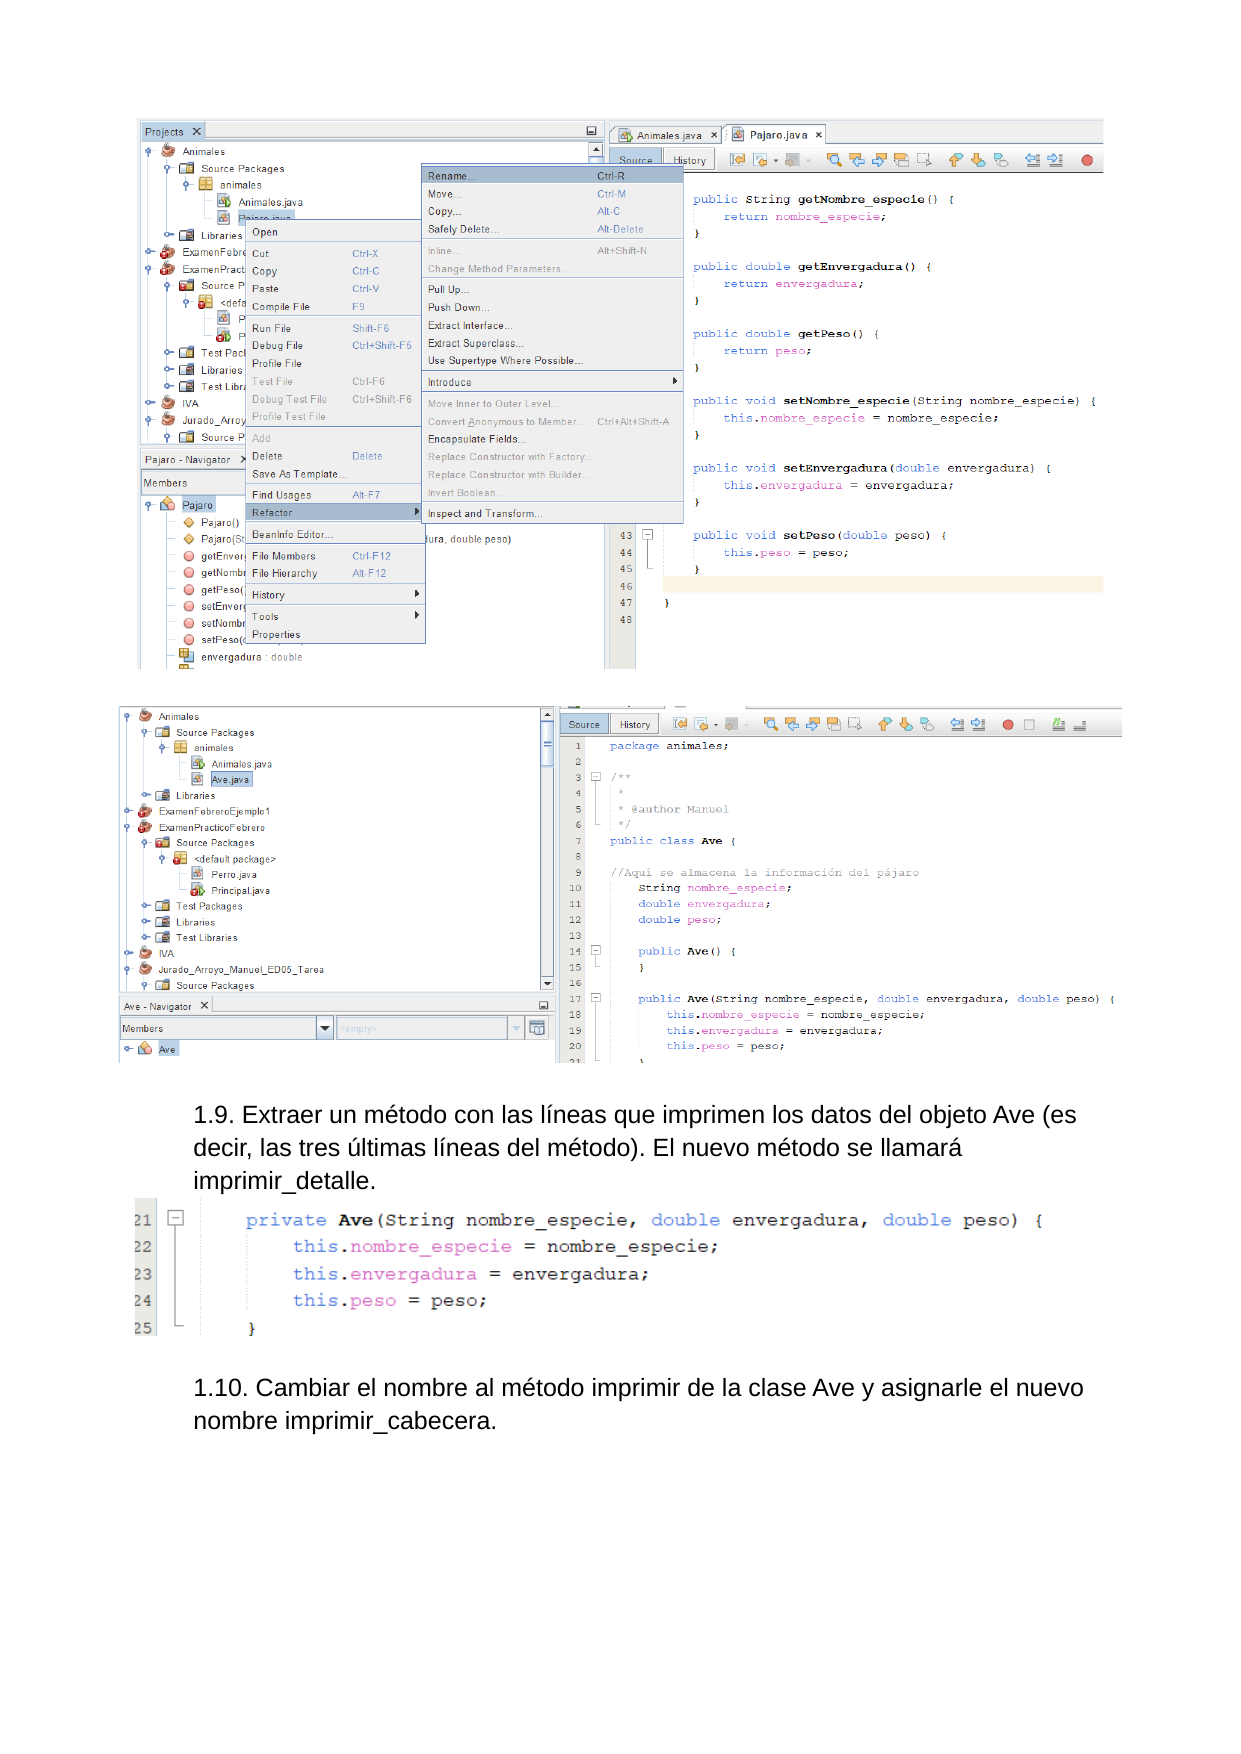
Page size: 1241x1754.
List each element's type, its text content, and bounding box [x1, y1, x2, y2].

list 1.10. Cambiar el nombre al método imprimir de la clase Ave y asignarle el nuevo nombre imprimir_cabecera. [156, 1373, 1122, 1435]
list 1.9. Extraer un método con las líneas que imprimen los datos del objeto Ave (es decir, las tres últimas líneas del método). El nuevo método se llamará imprimir_detalle. [156, 1099, 1122, 1194]
picture [136, 118, 1104, 669]
picture [134, 1198, 1106, 1336]
picture [118, 706, 1123, 1063]
